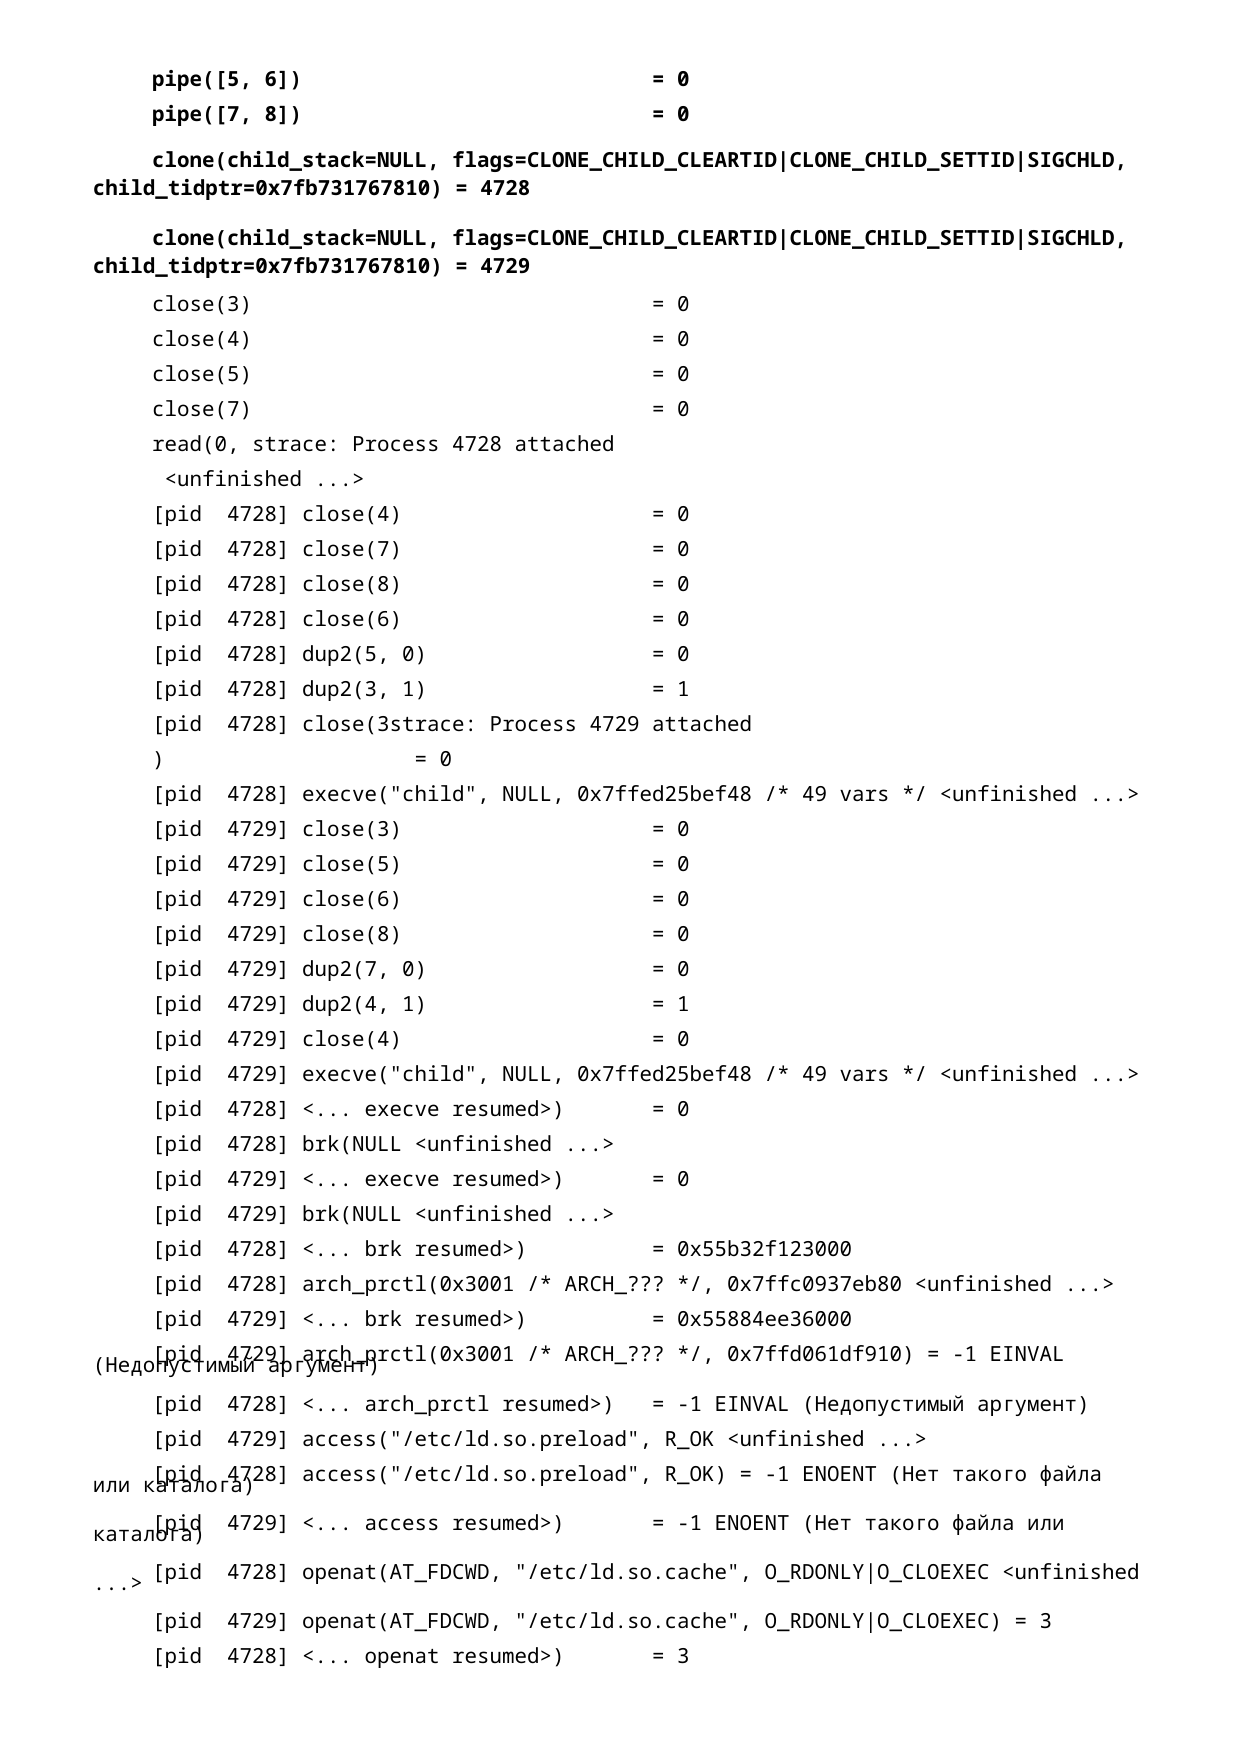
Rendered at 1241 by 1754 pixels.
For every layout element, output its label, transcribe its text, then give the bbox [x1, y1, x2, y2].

text close(7) = 0 [245, 405, 1147, 419]
text close(4) = 0 [220, 335, 245, 349]
text [pid 4729] close(5) = 0 [284, 860, 371, 874]
text [pid 4729] close(3) = 0 [284, 825, 371, 839]
text [pid 4729] brk(NULL <unfinished ...> [93, 1210, 157, 1224]
text [pid 4729] <... execve resumed>) = 0 [558, 1175, 1147, 1189]
text [pid 4729] <... brk resumed>) = 0x55884ee36000 [284, 1315, 520, 1329]
text [pid 4728] close(7) = 0 [167, 545, 283, 559]
text [pid 4729] brk(NULL <unfinished ...> [345, 1210, 1147, 1224]
text close(4) = 0 [245, 335, 1147, 349]
text [pid 4728] dup2(5, 0) = 0 [358, 650, 420, 664]
text [pid 4729] openat(AT_FDCWD, "/etc/ld.so.cache", O_RDONLY|O_CLOEXEC) = 3 [871, 1617, 1147, 1632]
text [pid 4728] brk(NULL <unfinished ...> [345, 1140, 1147, 1154]
text [pid 4728] dup2(5, 0) = 0 [167, 650, 283, 664]
text close(5) = 0 [93, 370, 221, 384]
text [pid 4729] dup2(7, 0) = 0 [420, 965, 1147, 979]
text [pid 4729] close(5) = 0 [93, 860, 157, 874]
text [pid 4729] close(3) = 0 [93, 825, 157, 839]
text [pid 4728] dup2(3, 1) = 1 [93, 685, 157, 699]
text [pid 4729] brk(NULL <unfinished ...> [167, 1210, 283, 1224]
text [pid 4729] dup2(4, 1) = 1 [420, 1000, 1147, 1014]
text [pid 4729] close(3) = 0 [395, 825, 1147, 839]
text [pid 4729] close(4) = 0 [284, 1035, 371, 1049]
text [pid 4728] close(6) = 0 [395, 615, 1147, 629]
text [pid 4729] dup2(4, 1) = 1 [93, 1000, 157, 1014]
text [pid 4728] <... arch_prctl resumed>) = -1 EINVAL (Недопустимый аргумент) [883, 1400, 991, 1414]
text [pid 4729] dup2(4, 1) = 1 [284, 1000, 329, 1014]
text [pid 4728] close(4) = 0 [284, 510, 371, 524]
text [pid 4729] close(4) = 0 [395, 1035, 1147, 1049]
text [pid 4729] execve("child", NULL, 0x7ffed25bef48 /* 49 vars */ <unfinished ...> [167, 1070, 283, 1084]
text pipe([7, 8]) = 0 [295, 110, 1147, 124]
text pipe([5, 6]) = 0 [181, 75, 208, 89]
text [pid 4728] brk(NULL <unfinished ...> [284, 1140, 346, 1154]
text [pid 4729] brk(NULL <unfinished ...> [284, 1210, 346, 1224]
text [pid 4728] close(3strace: Process 4729 attached [167, 720, 283, 734]
text [pid 4728] close(8) = 0 [167, 580, 283, 594]
text [pid 4728] dup2(3, 1) = 1 [420, 685, 1147, 699]
text [pid 4728] close(7) = 0 [93, 545, 157, 559]
text [pid 4728] close(6) = 0 [284, 615, 371, 629]
text [pid 4729] <... brk resumed>) = 0x55884ee36000 [167, 1315, 283, 1329]
text [pid 4728] close(8) = 0 [395, 580, 1147, 594]
text close(3) = 0 [93, 300, 221, 314]
text [pid 4728] dup2(3, 1) = 1 [284, 685, 329, 699]
text [pid 4728] arch_prctl(0x3001 /* ARCH_??? */, 0x7ffc0937eb80 <unfinished ...> [167, 1280, 283, 1294]
text [pid 4728] dup2(5, 0) = 0 [420, 650, 1147, 664]
text ) = 0 [93, 755, 158, 769]
text [pid 4729] close(8) = 0 [93, 930, 157, 944]
text [pid 4729] access("/etc/ld.so.preload", R_OK <unfinished ...> [284, 1435, 384, 1449]
text [pid 4729] close(6) = 0 [284, 895, 371, 909]
text pipe([7, 8]) = 0 [181, 110, 208, 124]
text [pid 4729] close(3) = 0 [167, 825, 283, 839]
text [pid 4728] close(8) = 0 [284, 580, 371, 594]
text close(5) = 0 [245, 370, 1147, 384]
text ) = 0 [158, 755, 1147, 769]
text [pid 4729] close(8) = 0 [284, 930, 371, 944]
text [pid 4728] close(3strace: Process 4729 attached [284, 720, 371, 734]
text [pid 4728] <... arch_prctl resumed>) = -1 EINVAL (Недопустимый аргумент) [167, 1400, 283, 1414]
text [pid 4729] dup2(7, 0) = 0 [358, 965, 420, 979]
text [pid 4729] openat(AT_FDCWD, "/etc/ld.so.cache", O_RDONLY|O_CLOEXEC) = 3 [317, 1617, 869, 1632]
text [pid 4728] <... execve resumed>) = 0 [558, 1105, 1147, 1119]
text [pid 4729] close(4) = 0 [167, 1035, 283, 1049]
text [pid 4728] <... openat resumed>) = 3 [93, 1652, 166, 1667]
text read(0, strace: Process 4728 attached [93, 440, 209, 454]
text <unfinished ...> [93, 475, 1147, 489]
text [pid 4728] execve("child", NULL, 0x7ffed25bef48 /* 49 vars */ <unfinished ...> [383, 790, 1147, 804]
text close(3) = 0 [245, 300, 1147, 314]
text [pid 4728] close(6) = 0 [93, 615, 157, 629]
text close(7) = 0 [220, 405, 245, 419]
text [pid 4729] <... execve resumed>) = 0 [284, 1175, 558, 1189]
text [pid 4728] brk(NULL <unfinished ...> [93, 1140, 157, 1154]
text [pid 4729] close(5) = 0 [167, 860, 283, 874]
text [pid 4729] dup2(7, 0) = 0 [167, 965, 283, 979]
text [pid 4729] access("/etc/ld.so.preload", R_OK <unfinished ...> [383, 1435, 541, 1449]
text [pid 4729] dup2(7, 0) = 0 [93, 965, 157, 979]
text [pid 4729] <... access resumed>) = -1 ENOENT (Нет такого файла или каталога) [93, 1519, 1147, 1547]
text pipe([5, 6]) = 0 [295, 75, 1147, 89]
text [pid 4729] dup2(4, 1) = 1 [358, 1000, 420, 1014]
text clone(child_stack=NULL, flags=CLONE_CHILD_CLEARTID|CLONE_CHILD_SETTID|SIGCHLD, child_tidptr=0x7fb731767810) = 4728 [93, 145, 1147, 202]
text [pid 4728] <... arch_prctl resumed>) = -1 EINVAL (Недопустимый аргумент) [284, 1400, 429, 1414]
text [pid 4729] <... execve resumed>) = 0 [167, 1175, 283, 1189]
text [pid 4729] close(5) = 0 [395, 860, 1147, 874]
text [pid 4728] <... brk resumed>) = 0x55b32f123000 [167, 1245, 283, 1259]
text [pid 4728] <... execve resumed>) = 0 [167, 1105, 283, 1119]
text [pid 4728] arch_prctl(0x3001 /* ARCH_??? */, 0x7ffc0937eb80 <unfinished ...> [433, 1280, 1147, 1294]
text close(7) = 0 [93, 405, 221, 419]
text [pid 4728] close(4) = 0 [93, 510, 157, 524]
text [pid 4729] close(4) = 0 [93, 1035, 157, 1049]
text pipe([7, 8]) = 0 [93, 110, 153, 124]
text read(0, strace: Process 4728 attached [208, 440, 1147, 454]
text [pid 4728] close(3strace: Process 4729 attached [370, 720, 1147, 734]
text [pid 4728] <... execve resumed>) = 0 [284, 1105, 558, 1119]
text [pid 4729] close(6) = 0 [93, 895, 157, 909]
text [pid 4728] <... brk resumed>) = 0x55b32f123000 [520, 1245, 1147, 1259]
text [pid 4728] close(8) = 0 [93, 580, 157, 594]
text [pid 4728] close(4) = 0 [395, 510, 1147, 524]
text [pid 4729] execve("child", NULL, 0x7ffed25bef48 /* 49 vars */ <unfinished ...> [383, 1070, 1147, 1084]
text [pid 4728] <... arch_prctl resumed>) = -1 EINVAL (Недопустимый аргумент) [430, 1400, 608, 1414]
text [pid 4729] close(6) = 0 [167, 895, 283, 909]
text [pid 4728] execve("child", NULL, 0x7ffed25bef48 /* 49 vars */ <unfinished ...> [167, 790, 283, 804]
text [pid 4728] <... brk resumed>) = 0x55b32f123000 [284, 1245, 520, 1259]
text close(4) = 0 [93, 335, 221, 349]
text [pid 4728] brk(NULL <unfinished ...> [167, 1140, 283, 1154]
text [pid 4728] close(6) = 0 [167, 615, 283, 629]
text clone(child_stack=NULL, flags=CLONE_CHILD_CLEARTID|CLONE_CHILD_SETTID|SIGCHLD, child_tidptr=0x7fb731767810) = 4729 [93, 223, 1147, 279]
text close(3) = 0 [220, 300, 245, 314]
text [pid 4728] dup2(3, 1) = 1 [167, 685, 283, 699]
text [pid 4728] <... openat resumed>) = 3 [380, 1652, 1147, 1667]
text [pid 4729] close(8) = 0 [395, 930, 1147, 944]
text pipe([7, 8]) = 0 [221, 110, 282, 124]
text [pid 4728] dup2(3, 1) = 1 [358, 685, 420, 699]
text [pid 4729] access("/etc/ld.so.preload", R_OK <unfinished ...> [542, 1435, 1147, 1449]
text [pid 4729] openat(AT_FDCWD, "/etc/ld.so.cache", O_RDONLY|O_CLOEXEC) = 3 [167, 1617, 316, 1632]
text [pid 4729] <... execve resumed>) = 0 [93, 1175, 157, 1189]
text [pid 4729] dup2(7, 0) = 0 [284, 965, 329, 979]
text pipe([5, 6]) = 0 [221, 75, 282, 89]
text [pid 4729] dup2(4, 1) = 1 [167, 1000, 283, 1014]
text [pid 4728] <... execve resumed>) = 0 [93, 1105, 157, 1119]
text [pid 4728] openat(AT_FDCWD, "/etc/ld.so.cache", O_RDONLY|O_CLOEXEC <unfinished ...> [93, 1568, 1147, 1597]
text [pid 4728] <... arch_prctl resumed>) = -1 EINVAL (Недопустимый аргумент) [608, 1400, 809, 1414]
text [pid 4728] dup2(5, 0) = 0 [284, 650, 329, 664]
text close(5) = 0 [220, 370, 245, 384]
text [pid 4729] arch_prctl(0x3001 /* ARCH_??? */, 0x7ffd061df910) = -1 EINVAL (Недопустимый аргумент) [93, 1350, 1147, 1379]
text [pid 4728] close(7) = 0 [284, 545, 371, 559]
text [pid 4729] <... brk resumed>) = 0x55884ee36000 [520, 1315, 1147, 1329]
text pipe([5, 6]) = 0 [93, 75, 153, 89]
text [pid 4728] dup2(5, 0) = 0 [93, 650, 157, 664]
text [pid 4728] close(7) = 0 [395, 545, 1147, 559]
text [pid 4729] access("/etc/ld.so.preload", R_OK <unfinished ...> [167, 1435, 283, 1449]
text [pid 4728] access("/etc/ld.so.preload", R_OK) = -1 ENOENT (Нет такого файла или каталога) [93, 1470, 1147, 1498]
text [pid 4728] <... openat resumed>) = 3 [167, 1652, 379, 1667]
text [pid 4729] close(8) = 0 [167, 930, 283, 944]
text [pid 4729] close(6) = 0 [395, 895, 1147, 909]
text [pid 4728] close(4) = 0 [167, 510, 283, 524]
